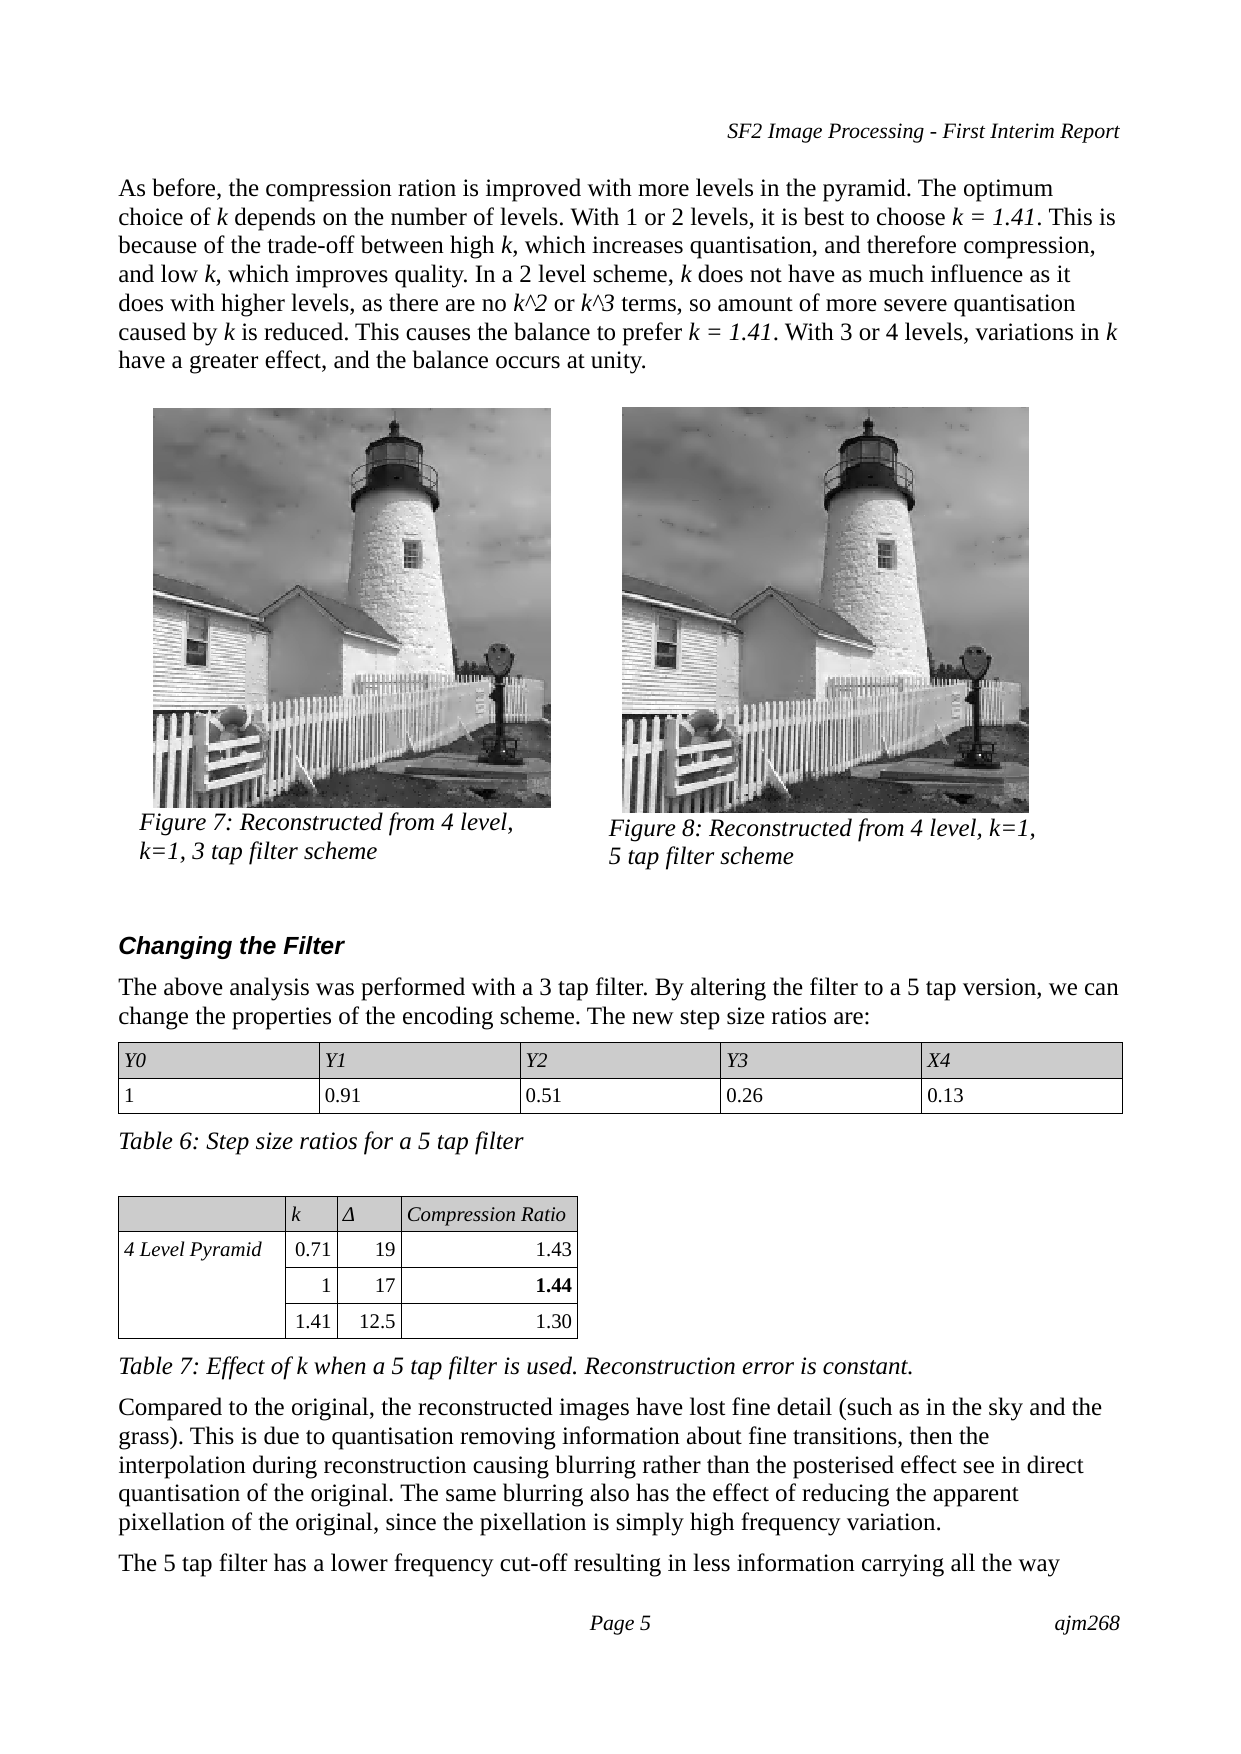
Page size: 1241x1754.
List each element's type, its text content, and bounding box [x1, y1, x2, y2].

table_cell 17 [338, 1268, 401, 1303]
table_header k [286, 1197, 337, 1231]
text Table 6: Step size ratios for a 5 tap filter [118, 1126, 1122, 1154]
table_header [119, 1197, 285, 1231]
table_cell 0.26 [721, 1079, 921, 1113]
table_cell 0.91 [320, 1079, 520, 1113]
table_cell 0.71 [286, 1232, 337, 1267]
table_cell 0.51 [521, 1079, 720, 1113]
text The 5 tap filter has a lower frequency cut-off resulting in less information carrying all the way [118, 1548, 1122, 1577]
table_header Compression Ratio [402, 1197, 577, 1231]
text As before, the compression ration is improved with more levels in the pyramid. The optimum choice of k depends on the number of levels. With 1 or 2 levels, it is best to choose k = 1.41. This is because of the trade-off between high k, which increases quantisation, and therefore compression, and low k, which improves quality. In a 2 level scheme, k does not have as much influence as it does with higher levels, as there are no k^2 or k^3 terms, so amount of more severe quantisation caused by k is reduced. This causes the balance to prefer k = 1.41. With 3 or 4 levels, variations in k have a greater effect, and the balance occurs at unity. [118, 173, 1122, 374]
table_cell 1 [286, 1268, 337, 1303]
table_cell 19 [338, 1232, 401, 1267]
subtitle Changing the Filter [118, 931, 1122, 959]
table_header Y3 [721, 1043, 921, 1078]
table_cell 1.41 [286, 1304, 337, 1338]
table_header Y1 [320, 1043, 520, 1078]
text Figure 8: Reconstructed from 4 level, k=1, 5 tap filter scheme [608, 813, 1041, 870]
table_cell 1.30 [402, 1304, 577, 1338]
text The above analysis was performed with a 3 tap filter. By altering the filter to a 5 tap version, we can change the properties of the encoding scheme. The new step size ratios are: [118, 972, 1122, 1029]
picture [139, 408, 564, 808]
table_header Y0 [119, 1043, 319, 1078]
table_cell 12.5 [338, 1304, 401, 1338]
text Figure 7: Reconstructed from 4 level, k=1, 3 tap filter scheme [139, 808, 564, 865]
text Table 7: Effect of k when a 5 tap filter is used. Reconstruction error is constant. [118, 1351, 1122, 1380]
table_cell 0.13 [922, 1079, 1122, 1113]
table_cell 1.44 [402, 1268, 577, 1303]
table_cell 4 Level Pyramid [119, 1232, 285, 1338]
table_cell 1.43 [402, 1232, 577, 1267]
text Compared to the original, the reconstructed images have lost fine detail (such as in the sky and the grass). This is due to quantisation removing information about fine transitions, then the interpolation during reconstruction causing blurring rather than the posterised effect see in direct quantisation of the original. The same blurring also has the effect of reducing the apparent pixellation of the original, since the pixellation is simply high frequency variation. [118, 1392, 1122, 1536]
table_header X4 [922, 1043, 1122, 1078]
picture [608, 407, 1042, 813]
table_header Y2 [521, 1043, 720, 1078]
table_header Δ [338, 1197, 401, 1231]
table_cell 1 [119, 1079, 319, 1113]
